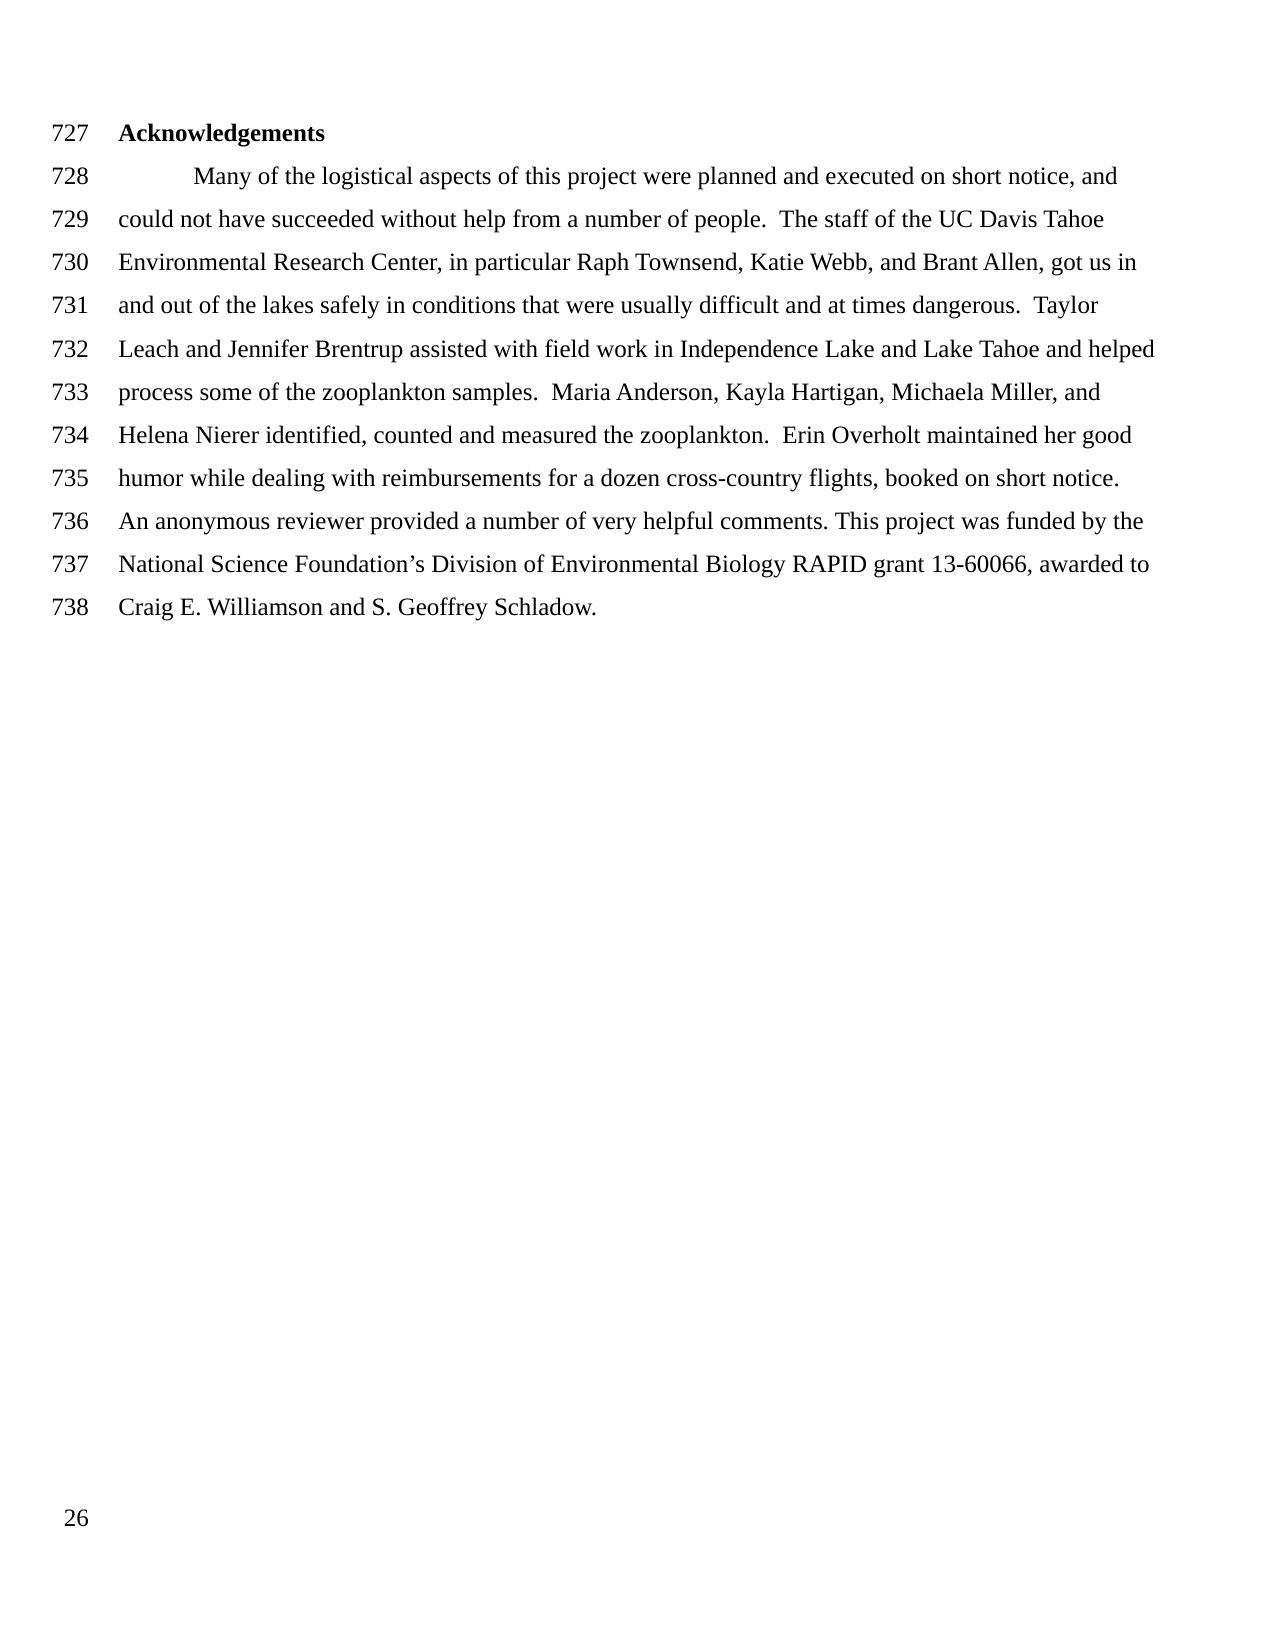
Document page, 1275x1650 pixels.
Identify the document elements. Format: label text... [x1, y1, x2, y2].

text Acknowledgements [118, 118, 1157, 147]
text Many of the logistical aspects of this project were planned and executed on short notice, and could not have succeeded without help from a number of people. The staff of the UC Davis Tahoe Environmental Research Center, in particular Raph Townsend, Katie Webb, and Brant Allen, got us in and out of the lakes safely in conditions that were usually difficult and at times dangerous. Taylor Leach and Jennifer Brentrup assisted with field work in Independence Lake and Lake Tahoe and helped process some of the zooplankton samples. Maria Anderson, Kayla Hartigan, Michaela Miller, and Helena Nierer identified, counted and measured the zooplankton. Erin Overholt maintained her good humor while dealing with reimbursements for a dozen cross-country flights, booked on short notice. An anonymous reviewer provided a number of very helpful comments. This project was funded by the National Science Foundation’s Division of Environmental Biology RAPID grant 13-60066, awarded to Craig E. Williamson and S. Geoffrey Schladow. [118, 161, 1157, 621]
